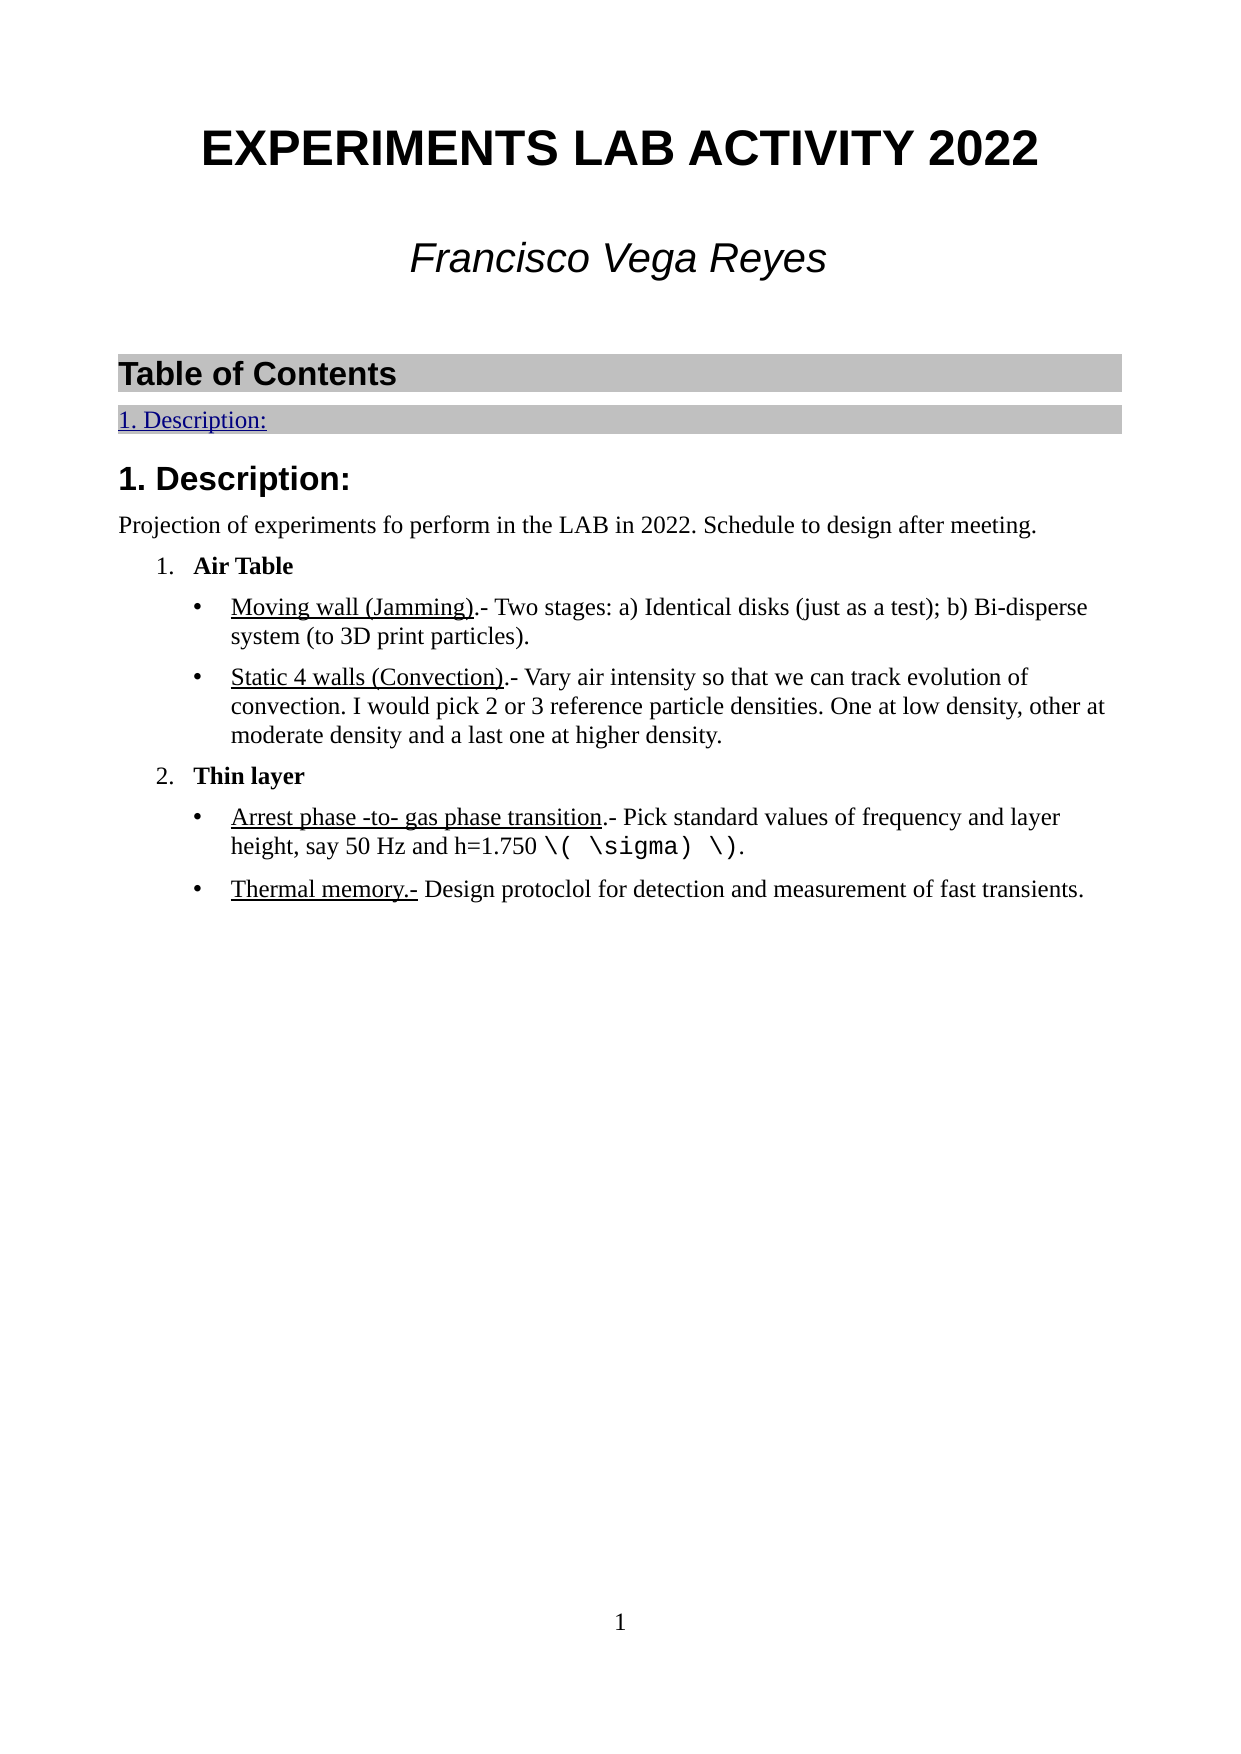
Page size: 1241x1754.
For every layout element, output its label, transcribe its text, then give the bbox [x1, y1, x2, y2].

list Static 4 walls (Convection).- Vary air intensity so that we can track evolution of convection. I would pick 2 or 3 reference particle densities. One at low density, other at moderate density and a last one at higher density. [193, 662, 1122, 748]
title EXPERIMENTS LAB ACTIVITY 2022 [118, 118, 1122, 176]
list Arrest phase -to- gas phase transition.- Pick standard values of frequency and layer height, say 50 Hz and h=1.750 \( \sigma) \). [193, 802, 1122, 862]
subtitle Table of Contents [118, 354, 1122, 392]
subtitle Francisco Vega Reyes [118, 233, 1122, 281]
list Air Table [156, 551, 1122, 580]
list Moving wall (Jamming).- Two stages: a) Identical disks (just as a test); b) Bi-disperse system (to 3D print particles). [193, 592, 1122, 650]
text 1. Description: [118, 405, 1122, 434]
text Projection of experiments fo perform in the LAB in 2022. Schedule to design after meeting. [118, 510, 1122, 538]
subtitle Description: [118, 459, 1122, 497]
list Thermal memory.- Design protoclol for detection and measurement of fast transients. [193, 874, 1122, 903]
list Thin layer [156, 761, 1122, 790]
